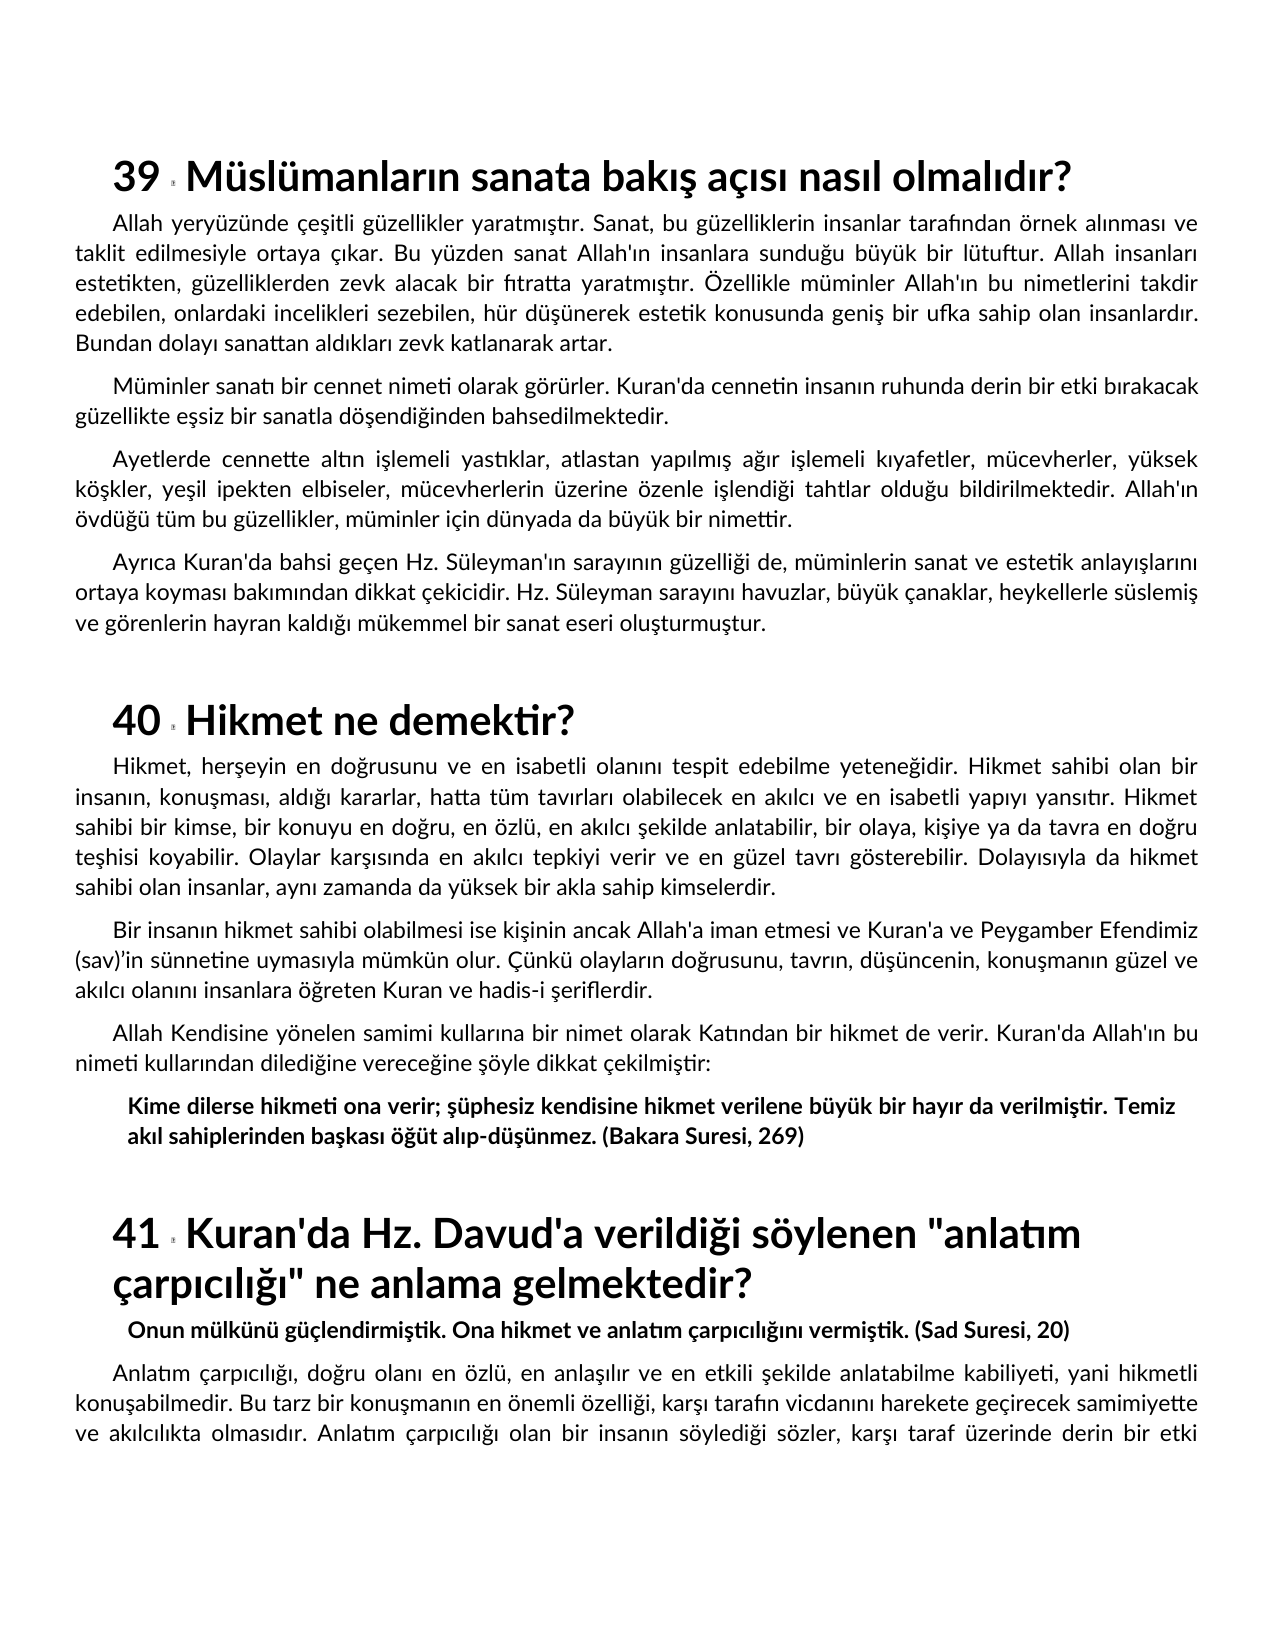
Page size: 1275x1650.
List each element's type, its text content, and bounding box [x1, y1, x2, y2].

text Hikmet, herşeyin en doğrusunu ve en isabetli olanını tespit edebilme yeteneğidir. Hikmet sahibi olan bir insanın, konuşması, aldığı kararlar, hatta tüm tavırları olabilecek en akılcı ve en isabetli yapıyı yansıtır. Hikmet sahibi bir kimse, bir konuyu en doğru, en özlü, en akılcı şekilde anlatabilir, bir olaya, kişiye ya da tavra en doğru teşhisi koyabilir. Olaylar karşısında en akılcı tepkiyi verir ve en güzel tavrı gösterebilir. Dolayısıyla da hikmet sahibi olan insanlar, aynı zamanda da yüksek bir akla sahip kimselerdir. [75, 752, 1200, 900]
text Bir insanın hikmet sahibi olabilmesi ise kişinin ancak Allah'a iman etmesi ve Kuran'a ve Peygamber Efendimiz (sav)’in sünnetine uymasıyla mümkün olur. Çünkü olayların doğrusunu, tavrın, düşüncenin, konuşmanın güzel ve akılcı olanını insanlara öğreten Kuran ve hadis-i şeriflerdir. [75, 916, 1200, 1003]
text Kime dilerse hikmeti ona verir; şüphesiz kendisine hikmet verilene büyük bir hayır da verilmiştir. Temiz akıl sahiplerinden başkası öğüt alıp-düşünmez. (Bakara Suresi, 269) [127, 1092, 1177, 1149]
text Anlatım çarpıcılığı, doğru olanı en özlü, en anlaşılır ve en etkili şekilde anlatabilme kabiliyeti, yani hikmetli konuşabilmedir. Bu tarz bir konuşmanın en önemli özelliği, karşı tarafın vicdanını harekete geçirecek samimiyette ve akılcılıkta olmasıdır. Anlatım çarpıcılığı olan bir insanın söylediği sözler, karşı taraf üzerinde derin bir etki [75, 1358, 1200, 1446]
subtitle 39  Müslümanların sanata bakış açısı nasıl olmalıdır? [112, 150, 1200, 200]
text Ayetlerde cennette altın işlemeli yastıklar, atlastan yapılmış ağır işlemeli kıyafetler, mücevherler, yüksek köşkler, yeşil ipekten elbiseler, mücevherlerin üzerine özenle işlendiği tahtlar olduğu bildirilmektedir. Allah'ın övdüğü tüm bu güzellikler, müminler için dünyada da büyük bir nimettir. [75, 445, 1200, 533]
text Ayrıca Kuran'da bahsi geçen Hz. Süleyman'ın sarayının güzelliği de, müminlerin sanat ve estetik anlayışlarını ortaya koyması bakımından dikkat çekicidir. Hz. Süleyman sarayını havuzlar, büyük çanaklar, heykellerle süslemiş ve görenlerin hayran kaldığı mükemmel bir sanat eseri oluşturmuştur. [75, 548, 1200, 636]
text Allah yeryüzünde çeşitli güzellikler yaratmıştır. Sanat, bu güzelliklerin insanlar tarafından örnek alınması ve taklit edilmesiyle ortaya çıkar. Bu yüzden sanat Allah'ın insanlara sunduğu büyük bir lütuftur. Allah insanları estetikten, güzelliklerden zevk alacak bir fıtratta yaratmıştır. Özellikle müminler Allah'ın bu nimetlerini takdir edebilen, onlardaki incelikleri sezebilen, hür düşünerek estetik konusunda geniş bir ufka sahip olan insanlardır. Bundan dolayı sanattan aldıkları zevk katlanarak artar. [75, 208, 1200, 357]
subtitle 40  Hikmet ne demektir? [112, 694, 1200, 744]
subtitle 41  Kuran'da Hz. Davud'a verildiği söylenen "anlatım çarpıcılığı" ne anlama gelmektedir? [112, 1207, 1200, 1307]
text Allah Kendisine yönelen samimi kullarına bir nimet olarak Katından bir hikmet de verir. Kuran'da Allah'ın bu nimeti kullarından dilediğine vereceğine şöyle dikkat çekilmiştir: [75, 1019, 1200, 1076]
text Müminler sanatı bir cennet nimeti olarak görürler. Kuran'da cennetin insanın ruhunda derin bir etki bırakacak güzellikte eşsiz bir sanatla döşendiğinden bahsedilmektedir. [75, 372, 1200, 429]
text Onun mülkünü güçlendirmiştik. Ona hikmet ve anlatım çarpıcılığını vermiştik. (Sad Suresi, 20) [127, 1316, 1177, 1343]
